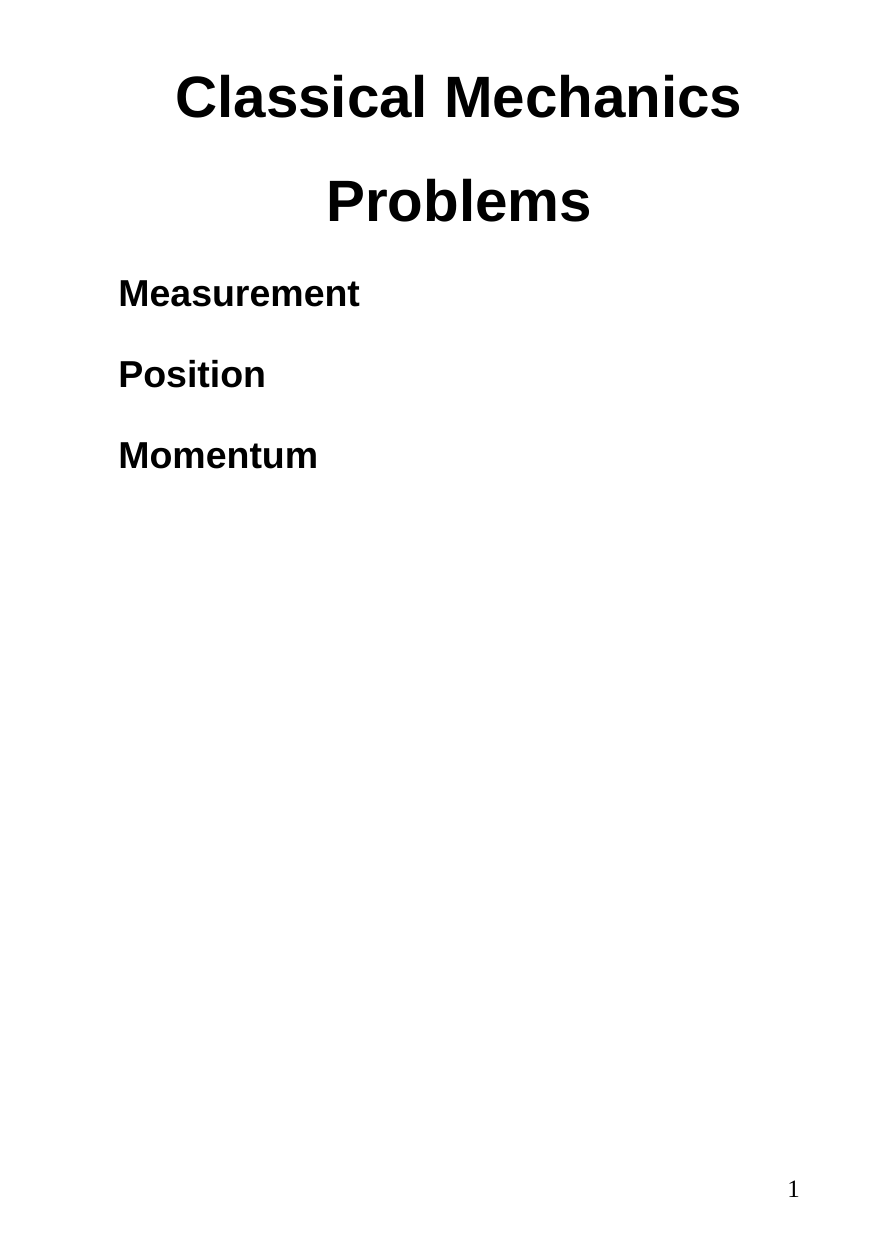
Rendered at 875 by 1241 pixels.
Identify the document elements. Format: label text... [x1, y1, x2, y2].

title Classical Mechanics [118, 62, 799, 129]
subtitle Measurement [118, 272, 799, 315]
subtitle Momentum [118, 433, 799, 476]
title Problems [118, 167, 799, 234]
subtitle Position [118, 352, 799, 395]
